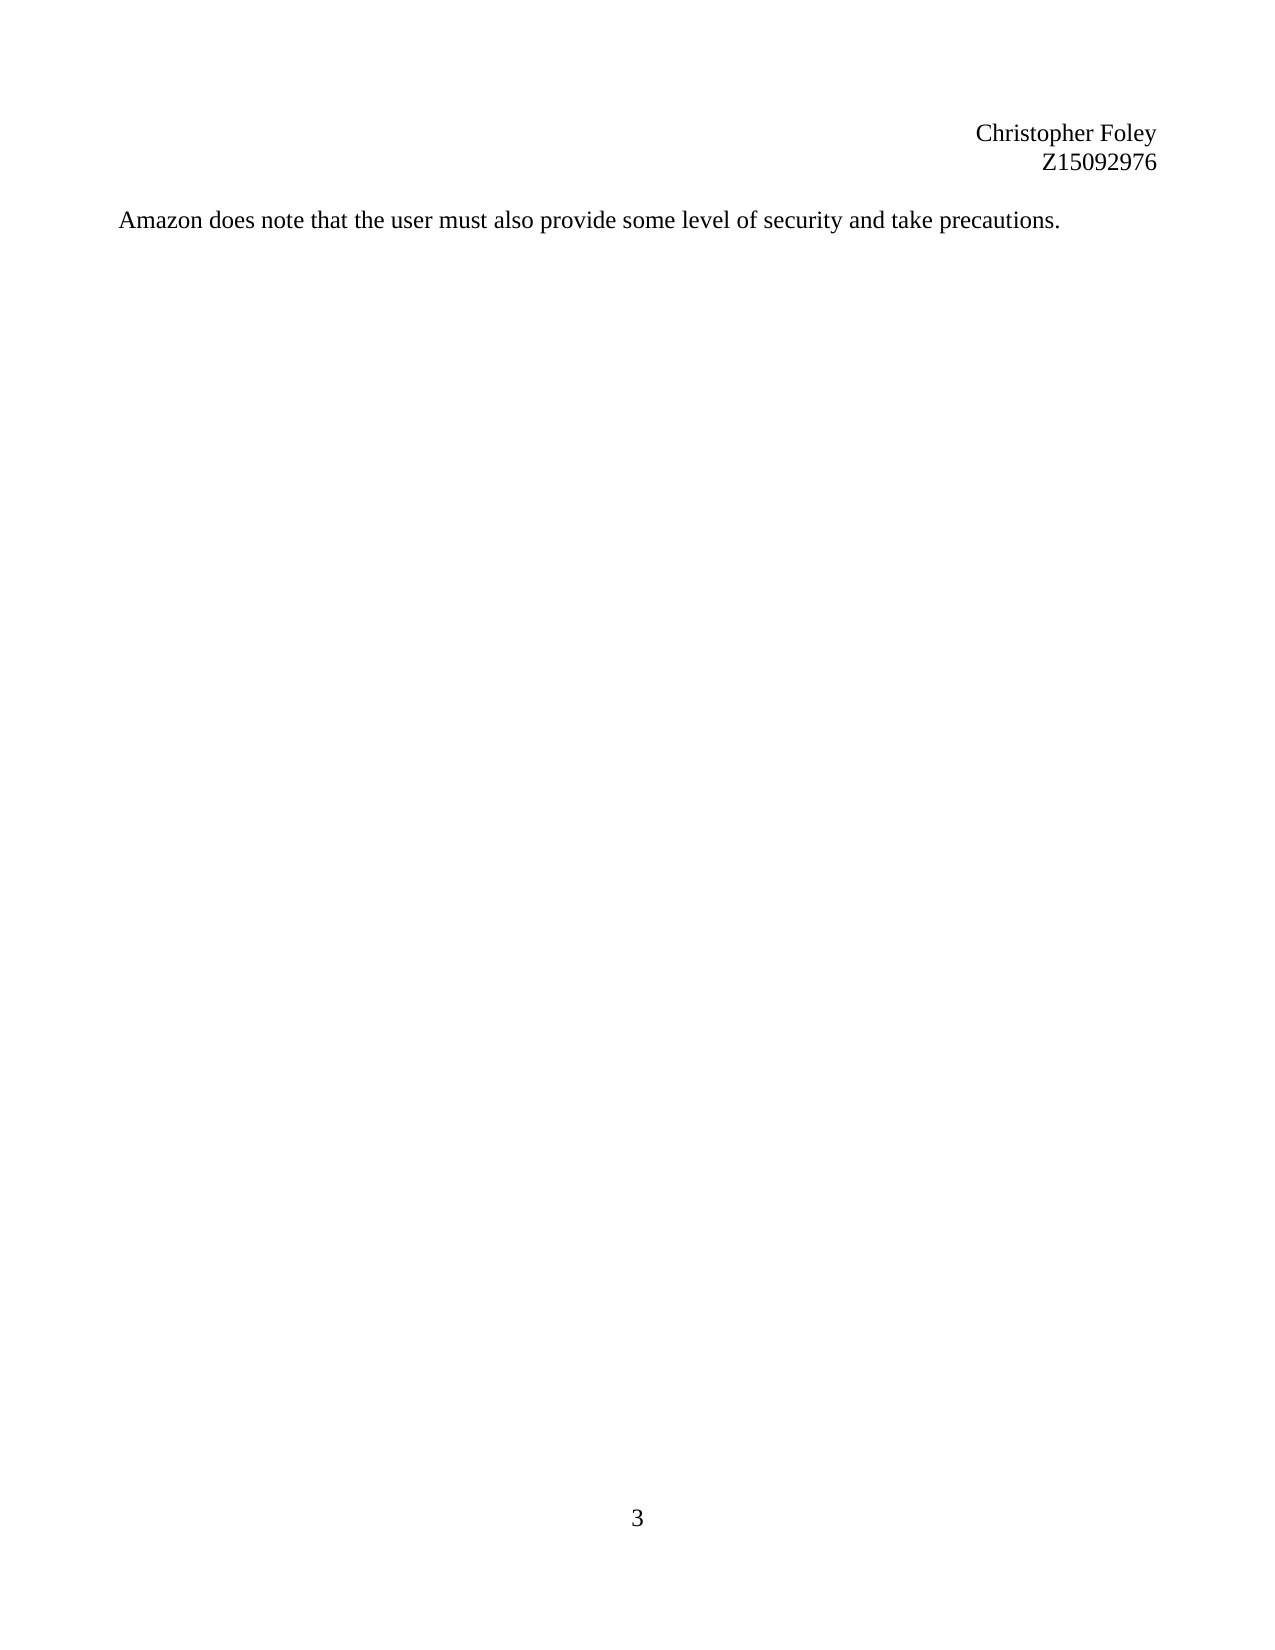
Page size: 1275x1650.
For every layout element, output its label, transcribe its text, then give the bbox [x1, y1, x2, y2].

text Amazon does note that the user must also provide some level of security and take precautions. [118, 205, 1157, 234]
